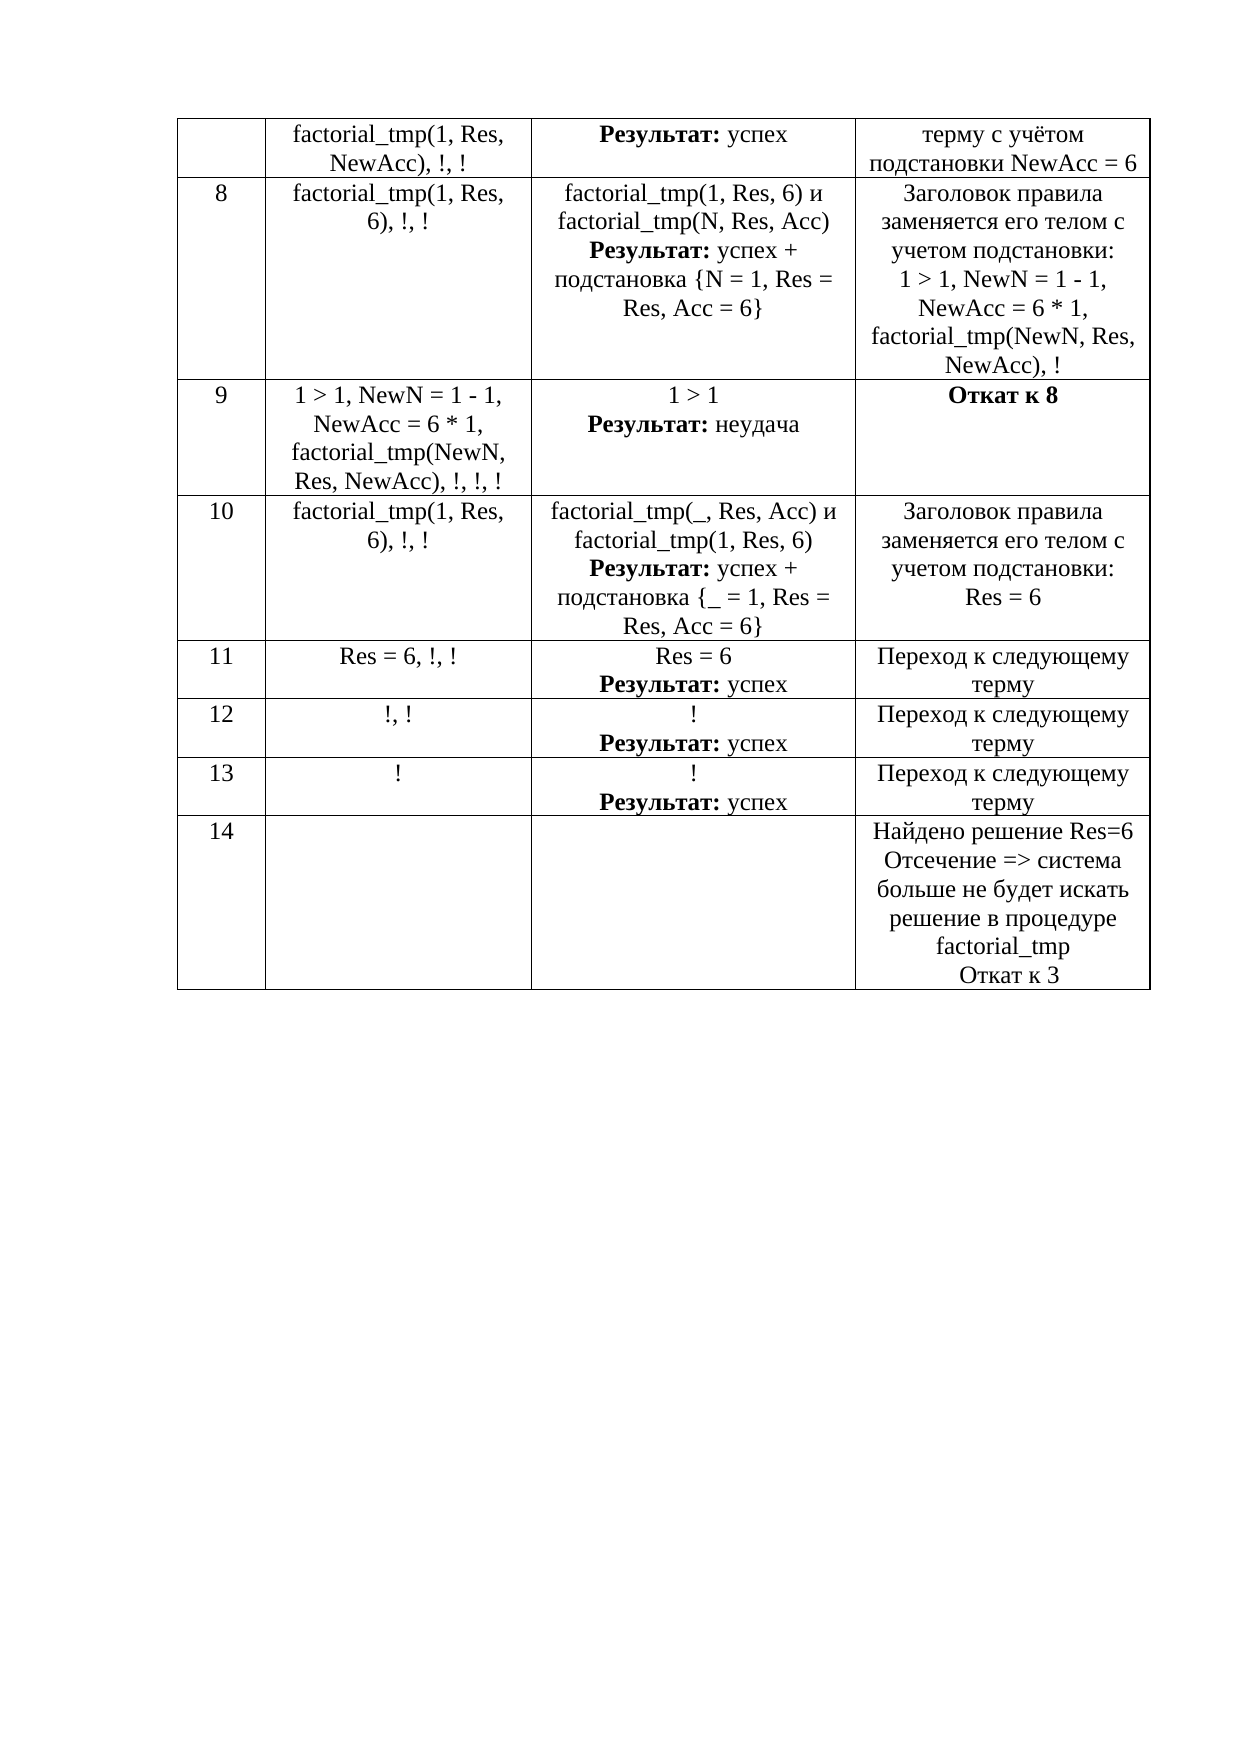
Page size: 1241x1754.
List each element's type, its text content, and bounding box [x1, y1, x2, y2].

table_cell ! Результат: успех [532, 699, 855, 757]
table_cell Переход к следующему терму [856, 699, 1149, 757]
table_cell Res = 6, !, ! [266, 641, 531, 698]
table_cell ! [266, 758, 531, 815]
table_cell Переход к следующему терму [856, 641, 1149, 698]
table_cell 11 [178, 641, 265, 698]
table_cell Заголовок правила заменяется его телом c учетом подстановки: Res = 6 [856, 496, 1149, 640]
table_cell [178, 119, 265, 177]
table_cell Переход к следующему терму [856, 758, 1149, 815]
table_cell factorial_tmp(1, Res, NewAcc), !, ! [266, 119, 531, 177]
table_cell ! Результат: успех [532, 758, 855, 815]
table_cell Результат: успех [532, 119, 855, 177]
table_cell 1 > 1, NewN = 1 - 1, NewAcc = 6 * 1, factorial_tmp(NewN, Res, NewAcc), !, !, ! [266, 380, 531, 495]
table_cell factorial_tmp(1, Res, 6) и factorial_tmp(N, Res, Acc) Результат: успех + подстановка {N = 1, Res = Res, Acc = 6} [532, 178, 855, 379]
table_cell 9 [178, 380, 265, 495]
table_cell factorial_tmp(1, Res, 6), !, ! [266, 178, 531, 379]
table_cell 14 [178, 816, 265, 989]
table_cell Заголовок правила заменяется его телом c учетом подстановки: 1 > 1, NewN = 1 - 1, NewAcc = 6 * 1, factorial_tmp(NewN, Res, NewAcc), ! [856, 178, 1149, 379]
table_cell 8 [178, 178, 265, 379]
table_cell [266, 816, 531, 989]
table_cell factorial_tmp(1, Res, 6), !, ! [266, 496, 531, 640]
table_cell factorial_tmp(_, Res, Acc) и factorial_tmp(1, Res, 6) Результат: успех + подстановка {_ = 1, Res = Res, Acc = 6} [532, 496, 855, 640]
table_cell [532, 816, 855, 989]
table_cell 1 > 1 Результат: неудача [532, 380, 855, 495]
table_cell 12 [178, 699, 265, 757]
table_cell терму c учётом подстановки NewAcc = 6 [856, 119, 1149, 177]
table_cell 13 [178, 758, 265, 815]
table_cell Откат к 8 [856, 380, 1149, 495]
table_cell Найдено решение Res=6 Отсечение => система больше не будет искать решение в процедуре factorial_tmp Откат к 3 [856, 816, 1149, 989]
table_cell Res = 6 Результат: успех [532, 641, 855, 698]
table_cell 10 [178, 496, 265, 640]
table_cell !, ! [266, 699, 531, 757]
